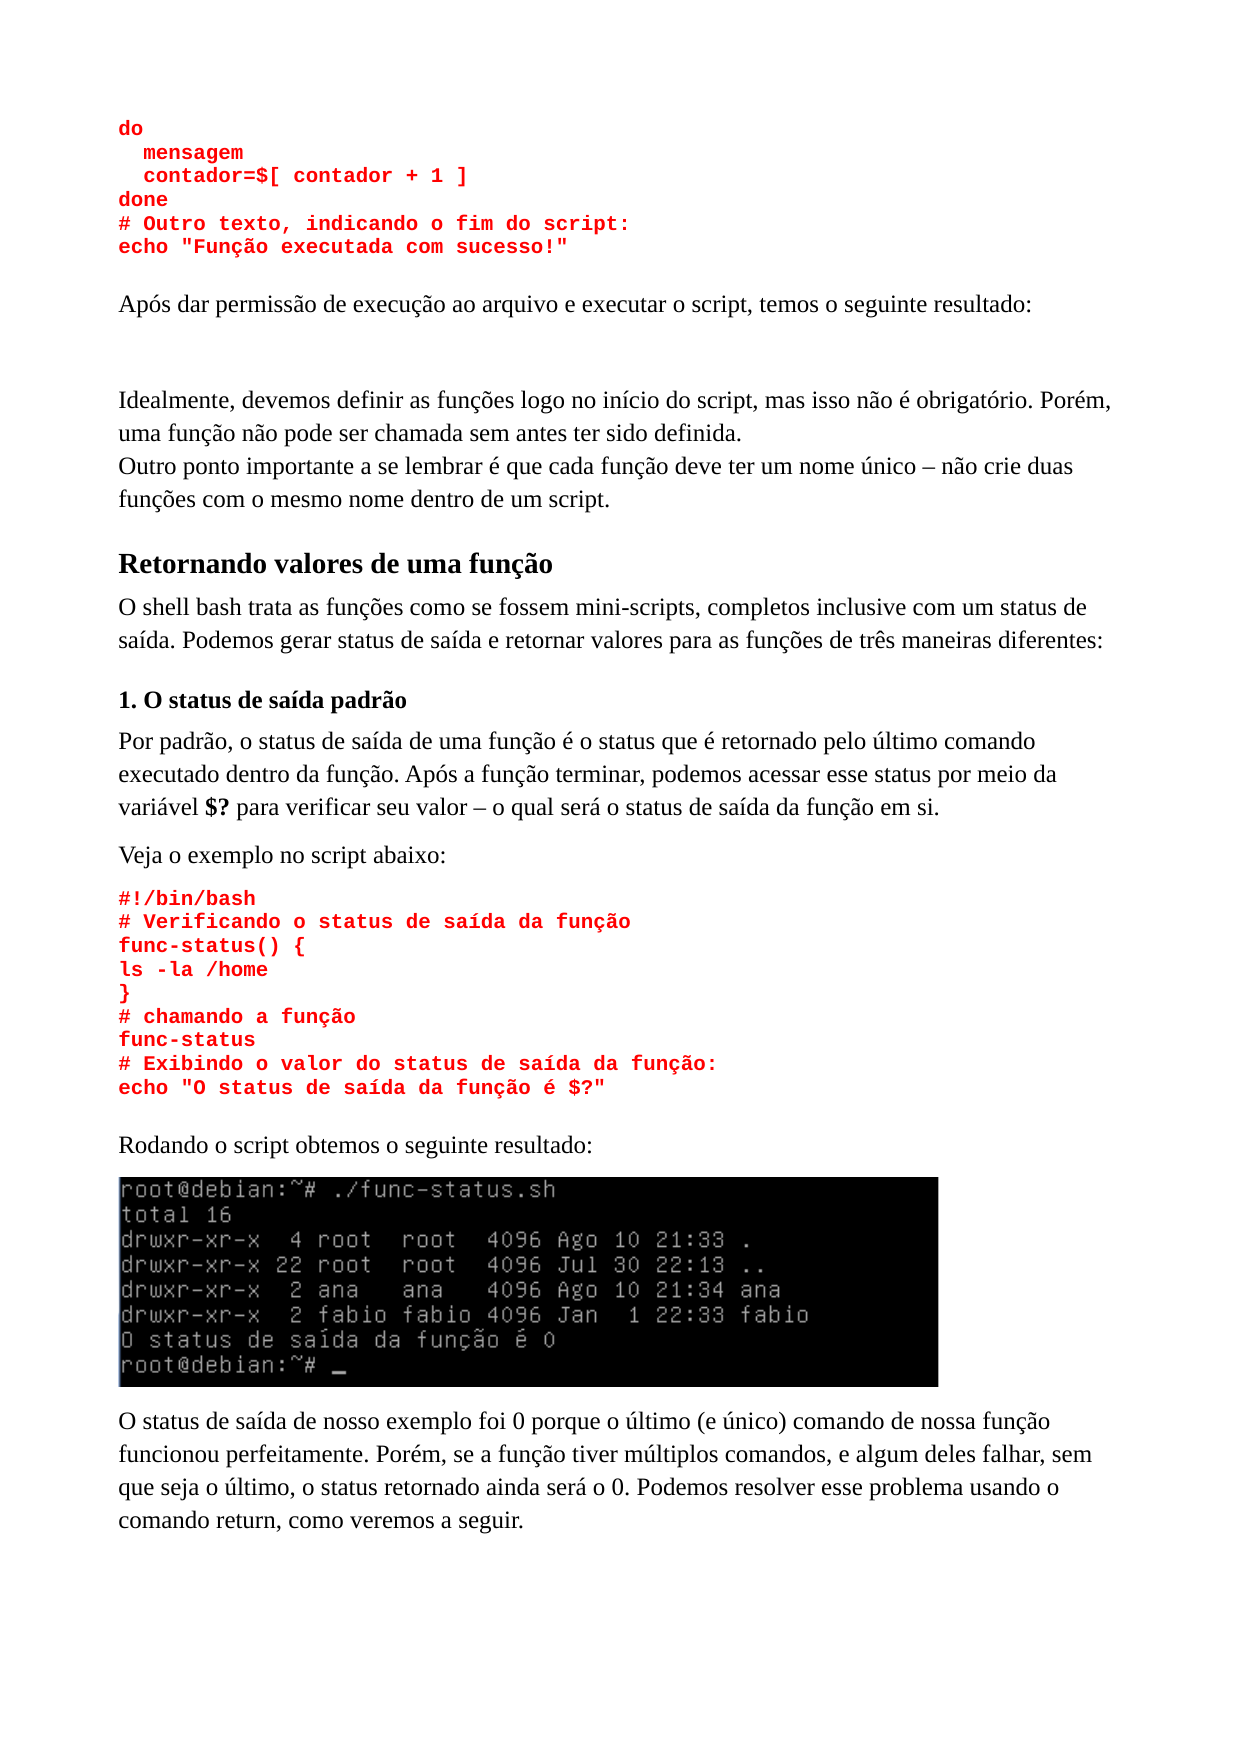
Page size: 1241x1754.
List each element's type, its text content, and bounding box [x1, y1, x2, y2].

text contador=$[ contador + 1 ] [118, 165, 1122, 189]
text func-status() { [118, 935, 1122, 958]
text func-status [118, 1029, 1122, 1053]
text Rodando o script obtemos o seguinte resultado: [118, 1130, 1122, 1159]
text # Verificando o status de saída da função [118, 911, 1122, 935]
text Após dar permissão de execução ao arquivo e executar o script, temos o seguinte resultado: [118, 289, 1122, 318]
text Veja o exemplo no script abaixo: [118, 840, 1122, 869]
text # chamando a função [118, 1006, 1122, 1029]
subtitle 1. O status de saída padrão [118, 685, 1122, 714]
text #!/bin/bash [118, 888, 1122, 911]
text Por padrão, o status de saída de uma função é o status que é retornado pelo último comando executado dentro da função. Após a função terminar, podemos acessar esse status por meio da variável $? para verificar seu valor – o qual será o status de saída da função em si. [118, 726, 1122, 821]
text } [118, 982, 1122, 1006]
text O shell bash trata as funções como se fossem mini-scripts, completos inclusive com um status de saída. Podemos gerar status de saída e retornar valores para as funções de três maneiras diferentes: [118, 592, 1122, 654]
text ls -la /home [118, 958, 1122, 982]
text do [118, 118, 1122, 142]
text done [118, 189, 1122, 213]
subtitle Retornando valores de uma função [118, 546, 1122, 579]
text # Exibindo o valor do status de saída da função: [118, 1053, 1122, 1077]
text echo "Função executada com sucesso!" [118, 236, 1122, 260]
picture [118, 1177, 939, 1387]
text # Outro texto, indicando o fim do script: [118, 213, 1122, 236]
text echo "O status de saída da função é $?" [118, 1077, 1122, 1100]
text mensagem [118, 142, 1122, 165]
text O status de saída de nosso exemplo foi 0 porque o último (e único) comando de nossa função funcionou perfeitamente. Porém, se a função tiver múltiplos comandos, e algum deles falhar, sem que seja o último, o status retornado ainda será o 0. Podemos resolver esse problema usando o comando return, como veremos a seguir. [118, 1406, 1122, 1533]
text Idealmente, devemos definir as funções logo no início do script, mas isso não é obrigatório. Porém, uma função não pode ser chamada sem antes ter sido definida. Outro ponto importante a se lembrar é que cada função deve ter um nome único – não crie duas funções com o mesmo nome dentro de um script. [118, 385, 1122, 512]
